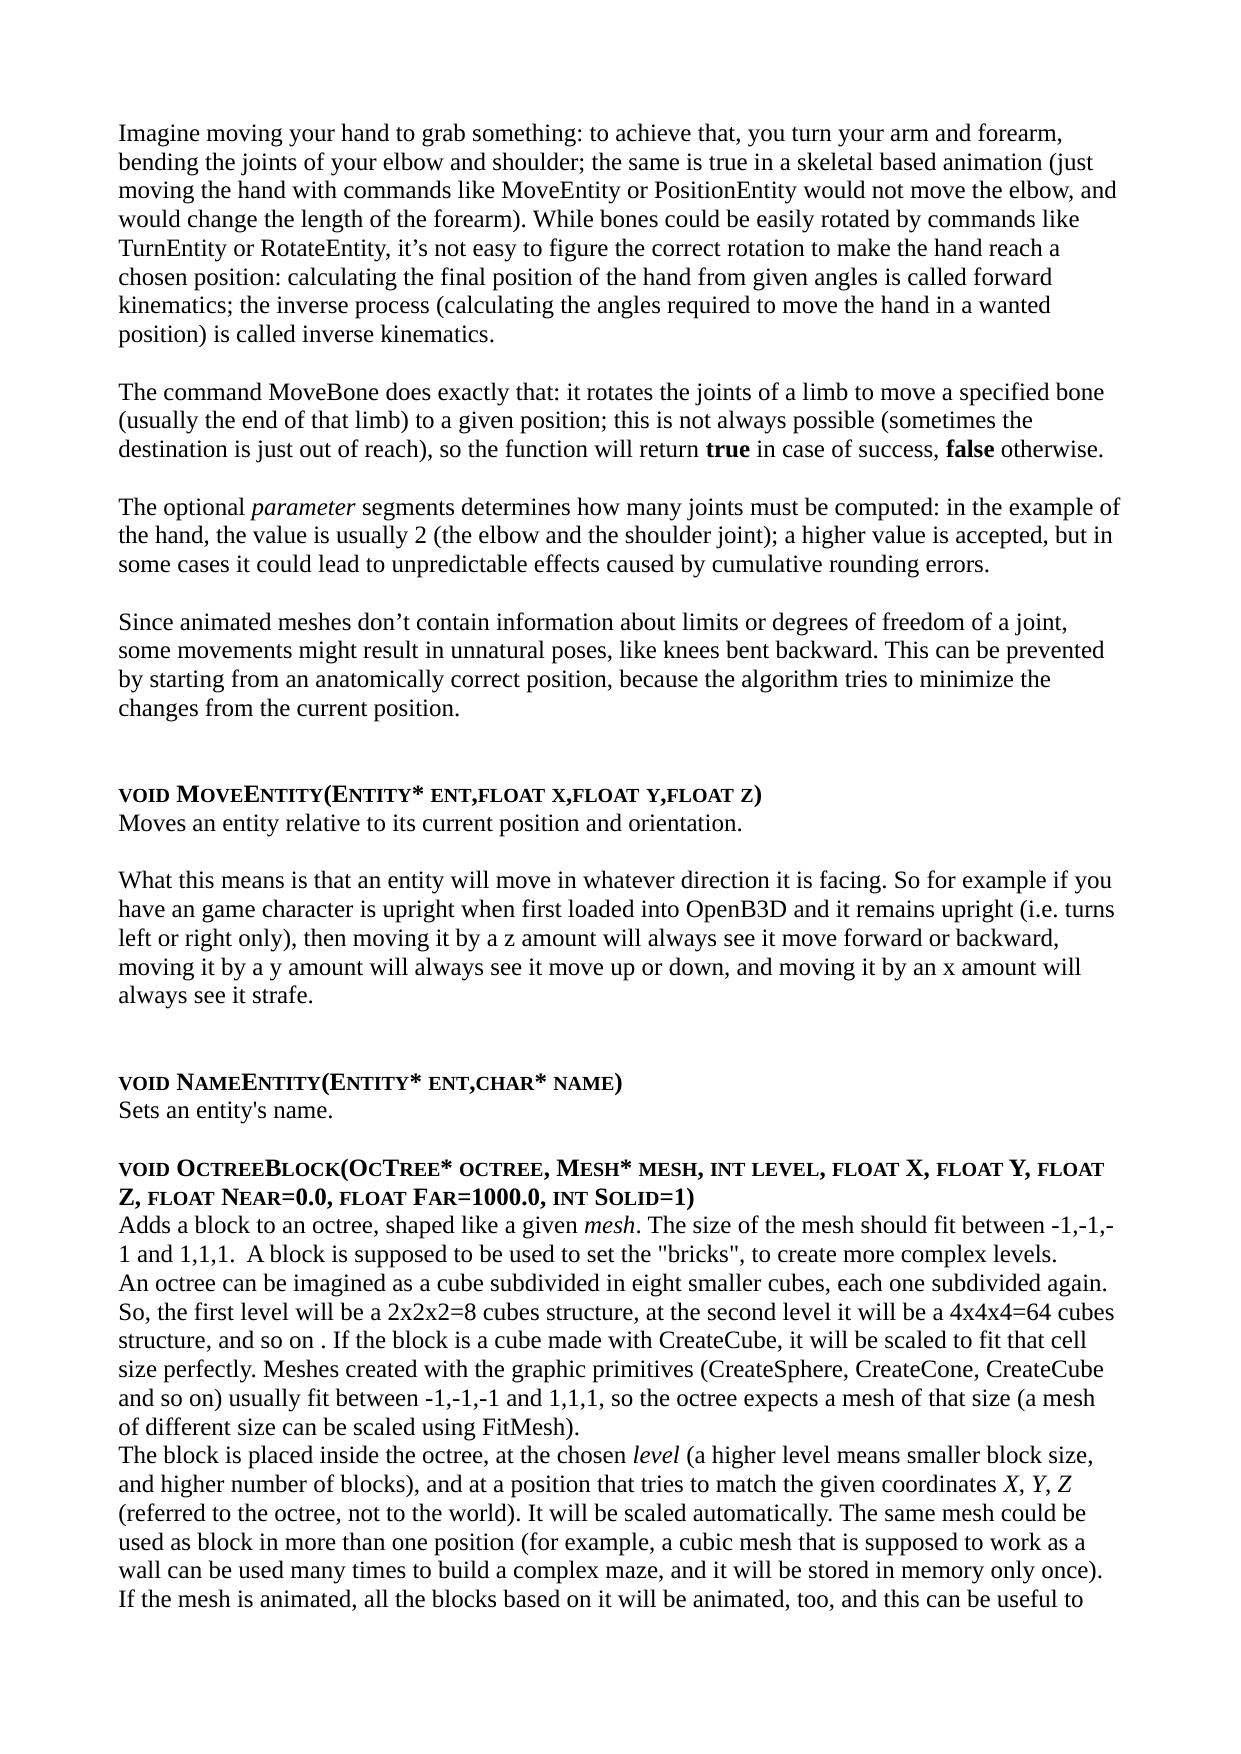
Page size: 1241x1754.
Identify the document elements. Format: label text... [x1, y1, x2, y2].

text Moves an entity relative to its current position and orientation. What this means is that an entity will move in whatever direction it is facing. So for example if you have an game character is upright when first loaded into OpenB3D and it remains upright (i.e. turns left or right only), then moving it by a z amount will always see it move forward or backward, moving it by a y amount will always see it move up or down, and moving it by an x amount will always see it strafe. [118, 808, 1122, 1009]
text An octree can be imagined as a cube subdivided in eight smaller cubes, each one subdivided again. So, the first level will be a 2x2x2=8 cubes structure, at the second level it will be a 4x4x4=64 cubes structure, and so on . If the block is a cube made with CreateCube, it will be scaled to fit that cell size perfectly. Meshes created with the graphic primitives (CreateSphere, CreateCone, CreateCube and so on) usually fit between -1,-1,-1 and 1,1,1, so the octree expects a mesh of that size (a mesh of different size can be scaled using FitMesh). [118, 1268, 1122, 1441]
text void MoveEntity(Entity* ent,float x,float y,float z) [118, 779, 1122, 808]
text The optional parameter segments determines how many joints must be computed: in the example of the hand, the value is usually 2 (the elbow and the shoulder joint); a higher value is accepted, but in some cases it could lead to unpredictable effects caused by cumulative rounding errors. [118, 492, 1122, 578]
text void NameEntity(Entity* ent,char* name) [118, 1067, 1122, 1096]
text Adds a block to an octree, shaped like a given mesh. The size of the mesh should fit between -1,-1,-1 and 1,1,1. A block is supposed to be used to set the "bricks", to create more complex levels. [118, 1211, 1122, 1268]
text The command MoveBone does exactly that: it rotates the joints of a limb to move a specified bone (usually the end of that limb) to a given position; this is not always possible (sometimes the destination is just out of reach), so the function will return true in case of success, false otherwise. [118, 377, 1122, 463]
text Since animated meshes don’t contain information about limits or degrees of freedom of a joint, some movements might result in unnatural poses, like knees bent backward. This can be prevented by starting from an anatomically correct position, because the algorithm tries to minimize the changes from the current position. [118, 607, 1122, 722]
text void OctreeBlock(OcTree* octree, Mesh* mesh, int level, float X, float Y, float Z, float Near=0.0, float Far=1000.0, int Solid=1) [118, 1153, 1122, 1211]
text The block is placed inside the octree, at the chosen level (a higher level means smaller block size, and higher number of blocks), and at a position that tries to match the given coordinates X, Y, Z (referred to the octree, not to the world). It will be scaled automatically. The same mesh could be used as block in more than one position (for example, a cubic mesh that is supposed to work as a wall can be used many times to build a complex maze, and it will be stored in memory only once). [118, 1441, 1122, 1584]
text Sets an entity's name. [118, 1096, 1122, 1124]
text If the mesh is animated, all the blocks based on it will be animated, too, and this can be useful to [118, 1584, 1122, 1613]
text Imagine moving your hand to grab something: to achieve that, you turn your arm and forearm, bending the joints of your elbow and shoulder; the same is true in a skeletal based animation (just moving the hand with commands like MoveEntity or PositionEntity would not move the elbow, and would change the length of the forearm). While bones could be easily rotated by commands like TurnEntity or RotateEntity, it’s not easy to figure the correct rotation to make the hand reach a chosen position: calculating the final position of the hand from given angles is called forward kinematics; the inverse process (calculating the angles required to move the hand in a wanted position) is called inverse kinematics. [118, 118, 1122, 348]
